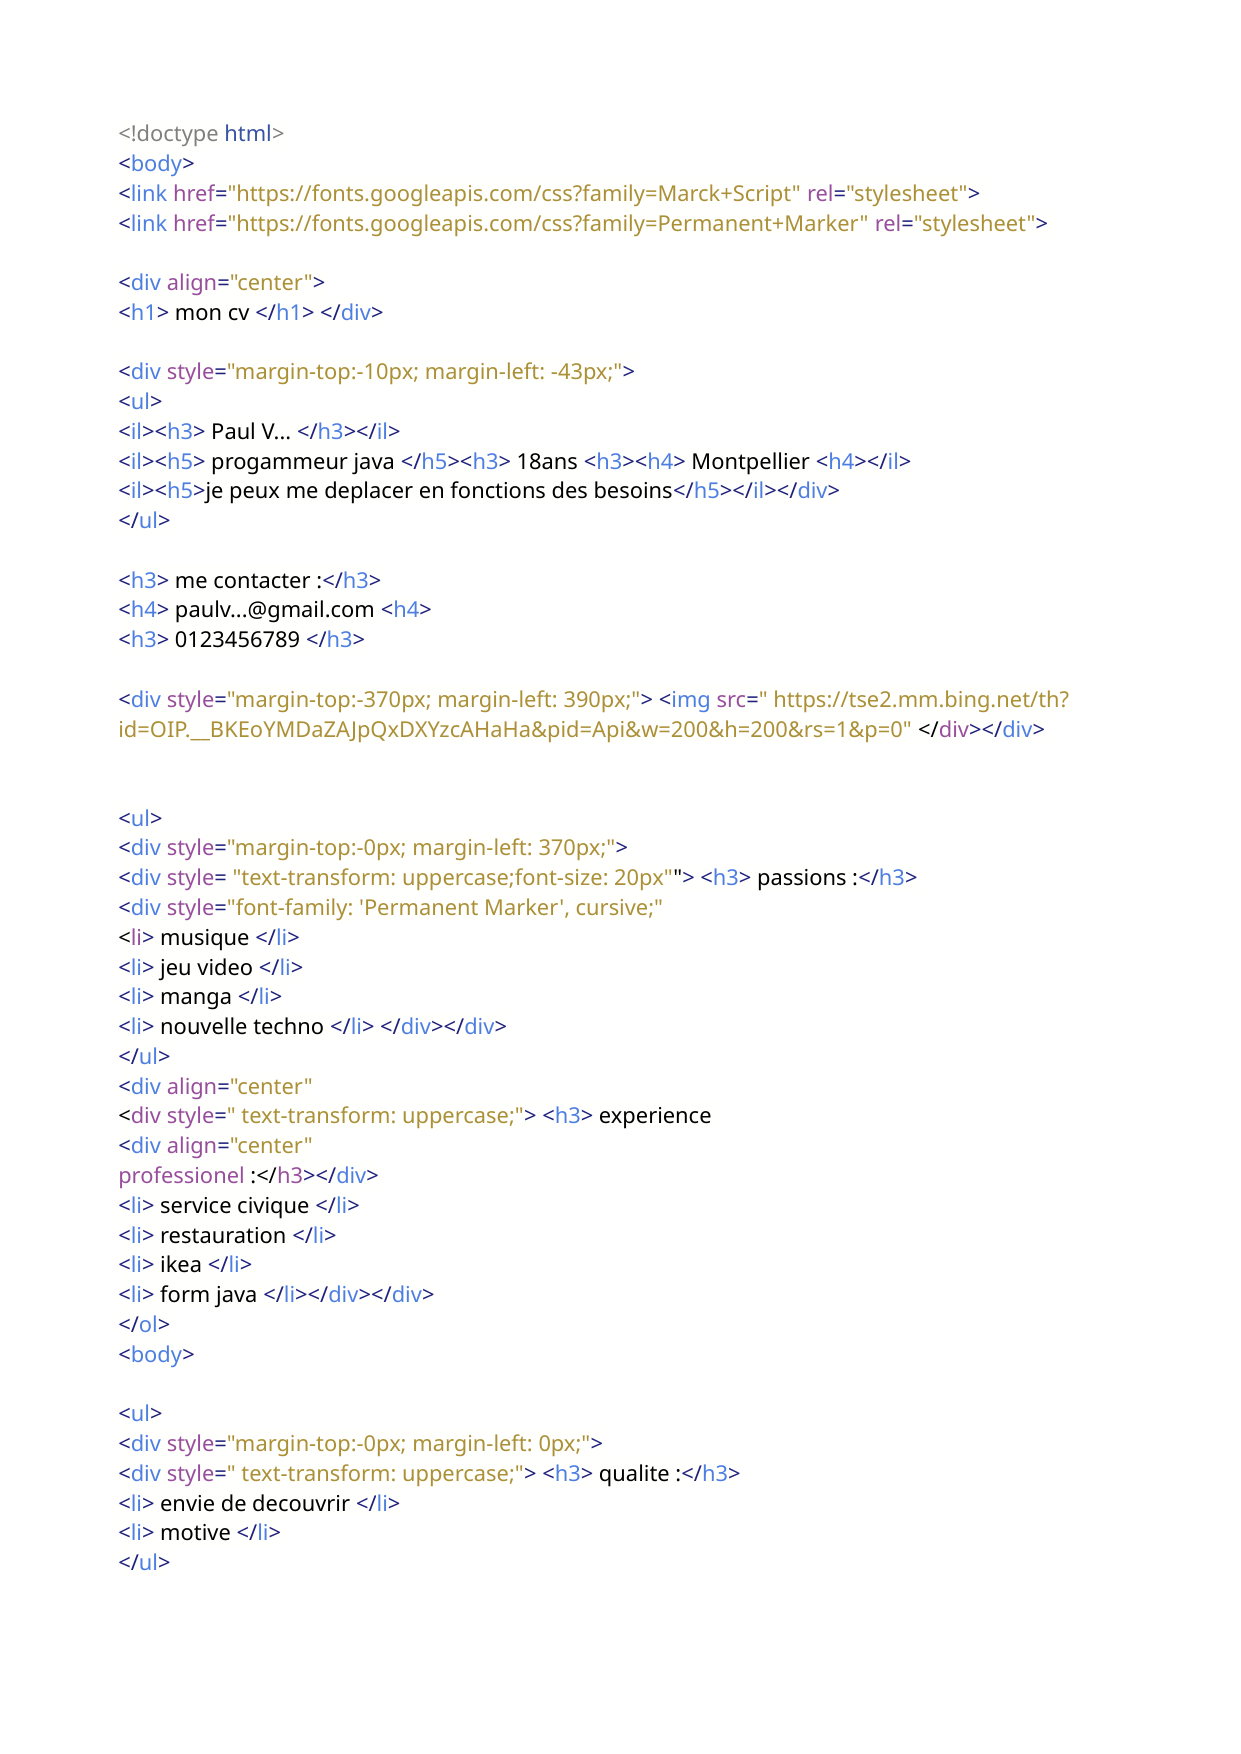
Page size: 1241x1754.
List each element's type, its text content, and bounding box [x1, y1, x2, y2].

text <li> manga </li> [118, 981, 1122, 1011]
text professionel :</h3></div> [118, 1160, 1122, 1190]
text </ul> [118, 505, 1122, 535]
text <div style="margin-top:-0px; margin-left: 0px;"> [118, 1428, 1122, 1458]
text <ul> [118, 386, 1122, 416]
text <link href="https://fonts.googleapis.com/css?family=Permanent+Marker" rel="stylesheet"> [118, 207, 1122, 237]
text <ul> [118, 802, 1122, 832]
text <li> motive </li> [118, 1517, 1122, 1547]
text <div style="margin-top:-10px; margin-left: -43px;"> [118, 356, 1122, 386]
text <body> [118, 1339, 1122, 1368]
text <li> ikea </li> [118, 1249, 1122, 1279]
text <body> [118, 148, 1122, 178]
text <il><h5>je peux me deplacer en fonctions des besoins</h5></il></div> [118, 475, 1122, 505]
text <div style="margin-top:-370px; margin-left: 390px;"> <img src=" https://tse2.mm.bing.net/th?id=OIP.__BKEoYMDaZAJpQxDXYzcAHaHa&pid=Api&w=200&h=200&rs=1&p=0" </div></div> [118, 684, 1122, 743]
text <h3> me contacter :</h3> [118, 565, 1122, 594]
text <il><h5> progammeur java </h5><h3> 18ans <h3><h4> Montpellier <h4></il> [118, 446, 1122, 475]
text <div align="center"> [118, 267, 1122, 297]
text <li> form java </li></div></div> [118, 1279, 1122, 1309]
text <div style=" text-transform: uppercase;"> <h3> qualite :</h3> [118, 1458, 1122, 1488]
text <div style="margin-top:-0px; margin-left: 370px;"> [118, 832, 1122, 862]
text <div style= "text-transform: uppercase;font-size: 20px""> <h3> passions :</h3> [118, 862, 1122, 892]
text <h4> paulv...@gmail.com <h4> [118, 594, 1122, 624]
text <li> musique </li> [118, 922, 1122, 951]
text <h3> 0123456789 </h3> [118, 624, 1122, 654]
text </ul> [118, 1547, 1122, 1577]
text <!doctype html> [118, 118, 1122, 148]
text </ul> [118, 1041, 1122, 1071]
text <link href="https://fonts.googleapis.com/css?family=Marck+Script" rel="stylesheet"> [118, 178, 1122, 207]
text <h1> mon cv </h1> </div> [118, 297, 1122, 327]
text <li> restauration </li> [118, 1219, 1122, 1249]
text <div align="center" [118, 1071, 1122, 1100]
text <div style=" text-transform: uppercase;"> <h3> experience [118, 1100, 1122, 1130]
text <div align="center" [118, 1130, 1122, 1160]
text <il><h3> Paul V... </h3></il> [118, 416, 1122, 446]
text <li> jeu video </li> [118, 951, 1122, 981]
text <div style="font-family: 'Permanent Marker', cursive;" [118, 892, 1122, 922]
text <li> envie de decouvrir </li> [118, 1488, 1122, 1517]
text </ol> [118, 1309, 1122, 1339]
text <li> service civique </li> [118, 1190, 1122, 1219]
text <li> nouvelle techno </li> </div></div> [118, 1011, 1122, 1041]
text <ul> [118, 1398, 1122, 1428]
